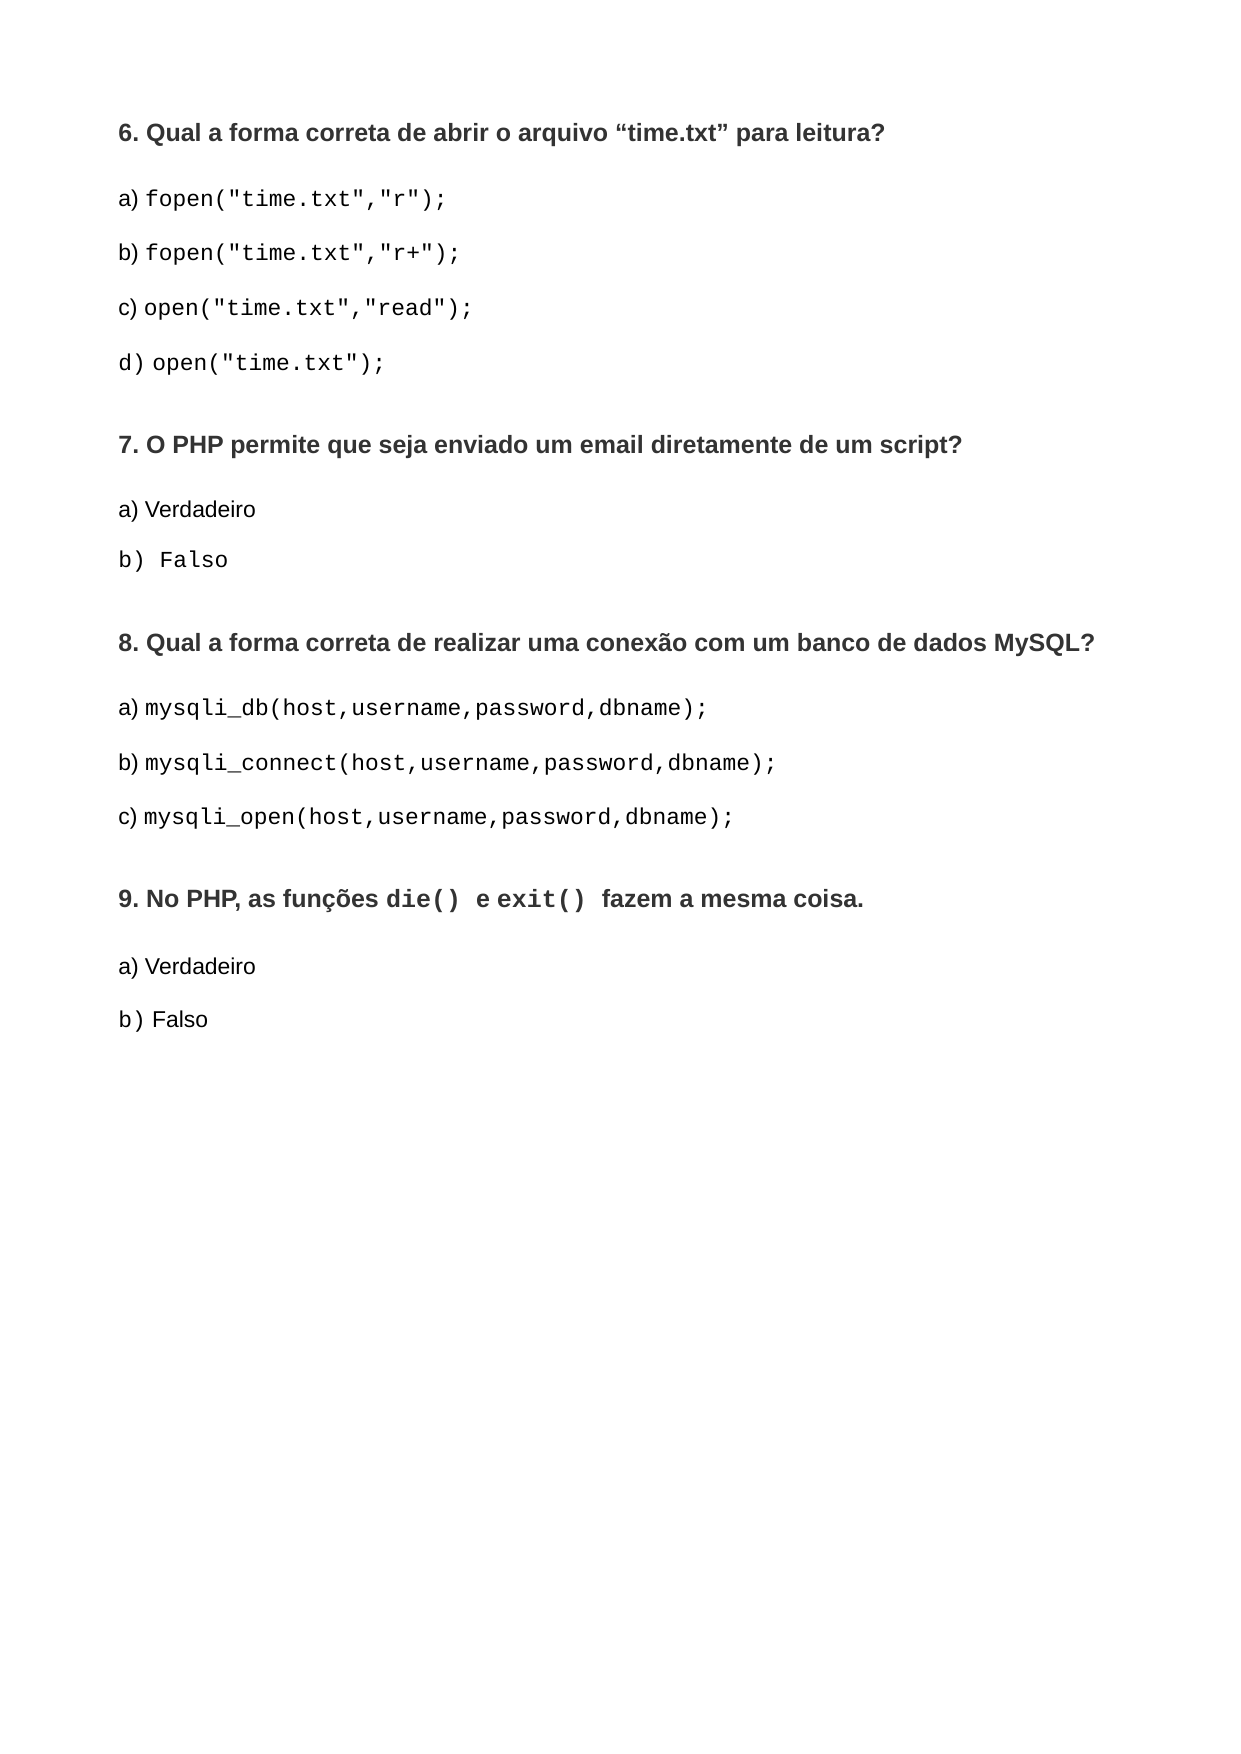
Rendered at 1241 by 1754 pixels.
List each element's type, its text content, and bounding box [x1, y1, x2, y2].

text 8. Qual a forma correta de realizar uma conexão com um banco de dados MySQL? [118, 627, 1122, 656]
text d) open("time.txt"); [118, 349, 1122, 377]
text a) Verdadeiro [118, 496, 1122, 522]
text b) Falso [118, 1006, 1122, 1034]
text 7. O PHP permite que seja enviado um email diretamente de um script? [118, 430, 1122, 458]
text a) mysqli_db(host,username,password,dbname); [118, 694, 1122, 722]
text 9. No PHP, as funções die() e exit() fazem a mesma coisa. [118, 884, 1122, 915]
text 6. Qual a forma correta de abrir o arquivo “time.txt” para leitura? [118, 118, 1122, 147]
text b) Falso [118, 549, 1122, 575]
text a) Verdadeiro [118, 953, 1122, 979]
text b) fopen("time.txt","r+"); [118, 239, 1122, 268]
text a) fopen("time.txt","r"); [118, 184, 1122, 213]
text c) open("time.txt","read"); [118, 294, 1122, 322]
text b) mysqli_connect(host,username,password,dbname); [118, 749, 1122, 777]
text c) mysqli_open(host,username,password,dbname); [118, 803, 1122, 832]
